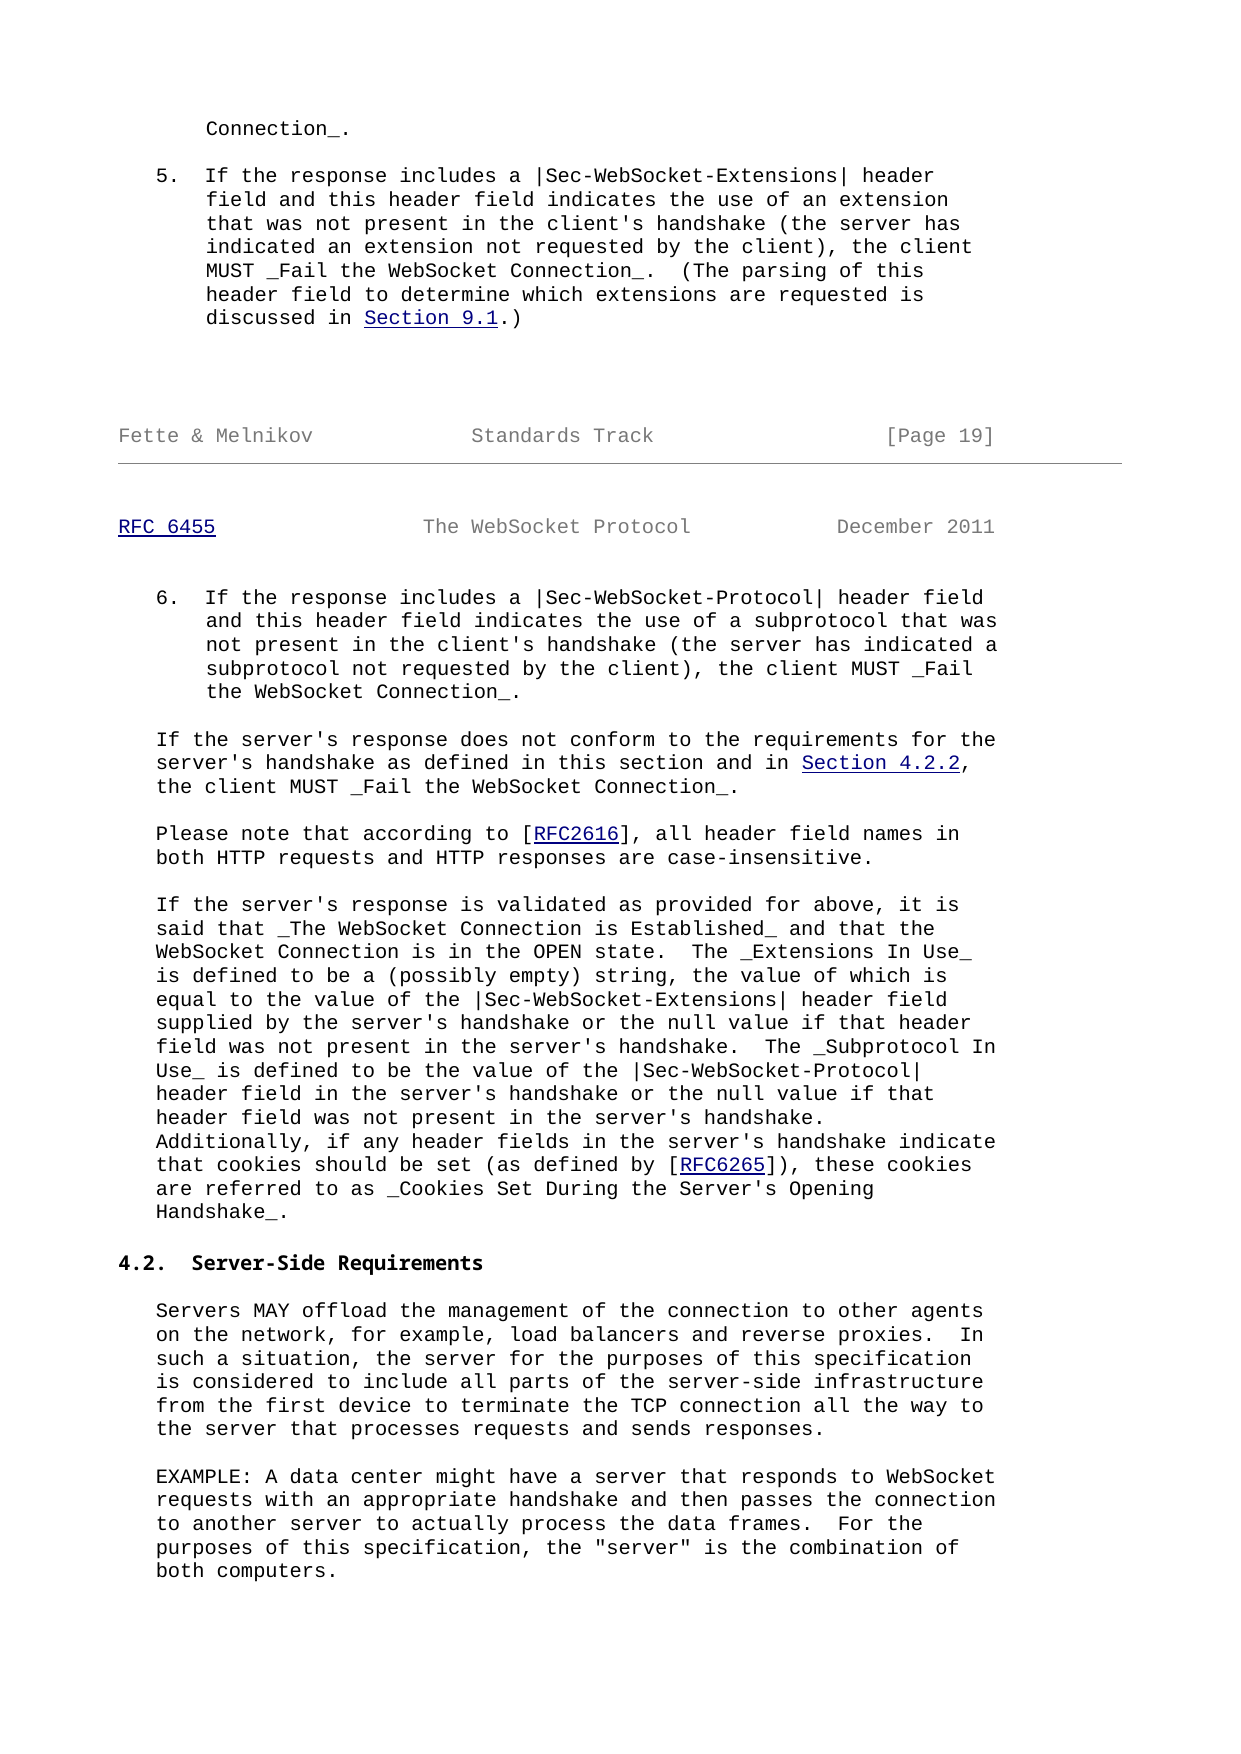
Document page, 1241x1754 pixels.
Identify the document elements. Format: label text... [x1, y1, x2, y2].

text Handshake_. [118, 1202, 1122, 1225]
text If the server's response is validated as provided for above, it is [118, 894, 1122, 918]
text the client MUST _Fail the WebSocket Connection_. [118, 776, 1122, 799]
text EXAMPLE: A data center might have a server that responds to WebSocket [118, 1466, 1122, 1489]
text 4.2. Server-Side Requirements [118, 1249, 1122, 1277]
text the server that processes requests and sends responses. [118, 1418, 1122, 1442]
text Additionally, if any header fields in the server's handshake indicate [118, 1131, 1122, 1154]
text equal to the value of the |Sec-WebSocket-Extensions| header field [118, 989, 1122, 1012]
text header field in the server's handshake or the null value if that [118, 1083, 1122, 1107]
text said that _The WebSocket Connection is Established_ and that the [118, 918, 1122, 941]
text to another server to actually process the data frames. For the [118, 1513, 1122, 1537]
text header field to determine which extensions are requested is [118, 284, 1122, 307]
text that was not present in the client's handshake (the server has [118, 213, 1122, 236]
text If the server's response does not conform to the requirements for the [118, 729, 1122, 752]
text is defined to be a (possibly empty) string, the value of which is [118, 965, 1122, 989]
text the WebSocket Connection_. [118, 681, 1122, 705]
text server's handshake as defined in this section and in Section 4.2.2, [118, 752, 1122, 776]
text indicated an extension not requested by the client), the client [118, 236, 1122, 260]
text that cookies should be set (as defined by [RFC6265]), these cookies [118, 1154, 1122, 1178]
text field was not present in the server's handshake. The _Subprotocol In [118, 1036, 1122, 1060]
text from the first device to terminate the TCP connection all the way to [118, 1395, 1122, 1418]
text MUST _Fail the WebSocket Connection_. (The parsing of this [118, 260, 1122, 284]
text is considered to include all parts of the server-side infrastructure [118, 1371, 1122, 1395]
text WebSocket Connection is in the OPEN state. The _Extensions In Use_ [118, 941, 1122, 965]
text Servers MAY offload the management of the connection to other agents [118, 1300, 1122, 1324]
text 5. If the response includes a |Sec-WebSocket-Extensions| header [118, 165, 1122, 189]
text discussed in Section 9.1.) [118, 307, 1122, 331]
text both computers. [118, 1560, 1122, 1584]
text Connection_. [118, 118, 1122, 142]
text and this header field indicates the use of a subprotocol that was [118, 610, 1122, 634]
text both HTTP requests and HTTP responses are case-insensitive. [118, 847, 1122, 871]
text are referred to as _Cookies Set During the Server's Opening [118, 1178, 1122, 1202]
text Please note that according to [RFC2616], all header field names in [118, 823, 1122, 847]
text Fette & Melnikov Standards Track [Page 19] [118, 426, 1122, 448]
text RFC 6455 The WebSocket Protocol December 2011 [118, 516, 1122, 539]
text subprotocol not requested by the client), the client MUST _Fail [118, 658, 1122, 681]
text purposes of this specification, the "server" is the combination of [118, 1537, 1122, 1560]
text Use_ is defined to be the value of the |Sec-WebSocket-Protocol| [118, 1060, 1122, 1083]
text 6. If the response includes a |Sec-WebSocket-Protocol| header field [118, 587, 1122, 610]
text not present in the client's handshake (the server has indicated a [118, 634, 1122, 658]
text header field was not present in the server's handshake. [118, 1107, 1122, 1131]
text on the network, for example, load balancers and reverse proxies. In [118, 1324, 1122, 1347]
text requests with an appropriate handshake and then passes the connection [118, 1489, 1122, 1513]
text field and this header field indicates the use of an extension [118, 189, 1122, 213]
text such a situation, the server for the purposes of this specification [118, 1347, 1122, 1371]
text supplied by the server's handshake or the null value if that header [118, 1012, 1122, 1036]
